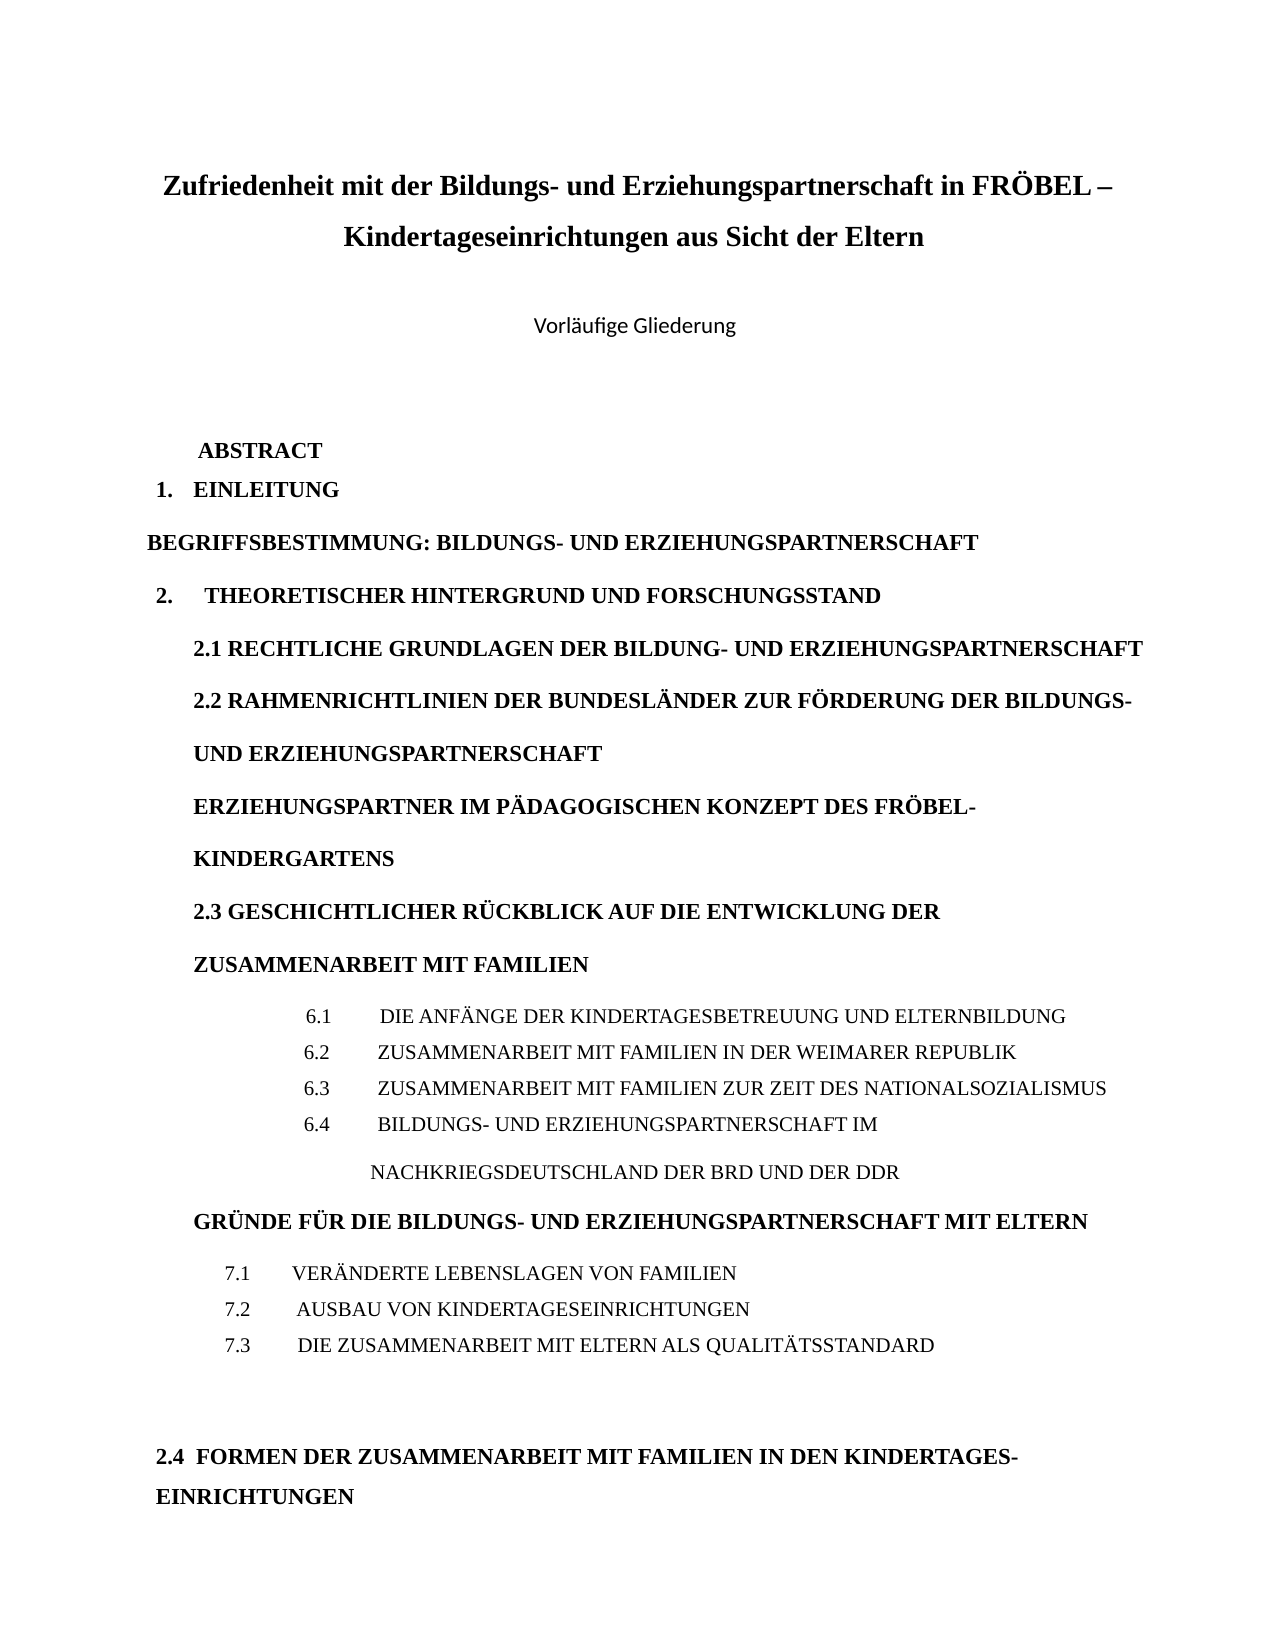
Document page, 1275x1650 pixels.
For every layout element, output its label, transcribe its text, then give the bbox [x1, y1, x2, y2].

text ABSTRACT [118, 437, 1157, 463]
list THEORETISCHER HINTERGRUND UND FORSCHUNGSSTAND [156, 582, 1157, 608]
text Zufriedenheit mit der Bildungs- und Erziehungspartnerschaft in FRÖBEL – Kindertageseinrichtungen aus Sicht der Eltern [118, 168, 1157, 252]
list 2.2 RAHMENRICHTLINIEN DER BUNDESLÄNDER ZUR FÖRDERUNG DER BILDUNGS- UND ERZIEHUNGSPARTNERSCHAFT [156, 687, 1157, 766]
text BEGRIFFSBESTIMMUNG: BILDUNGS- UND ERZIEHUNGSPARTNERSCHAFT [118, 529, 1157, 556]
list NACHKRIEGSDEUTSCHLAND DER BRD UND DER DDR [156, 1160, 1157, 1184]
list EINLEITUNG [156, 476, 1157, 503]
list 2.3 GESCHICHTLICHER RÜCKBLICK AUF DIE ENTWICKLUNG DER ZUSAMMENARBEIT MIT FAMILIEN [156, 898, 1157, 977]
list 7.1 VERÄNDERTE LEBENSLAGEN VON FAMILIEN [156, 1261, 1157, 1285]
list 6.4 BILDUNGS- UND ERZIEHUNGSPARTNERSCHAFT IM [156, 1112, 1157, 1136]
list ERZIEHUNGSPARTNER IM PÄDAGOGISCHEN KONZEPT DES FRÖBEL-KINDERGARTENS [156, 793, 1157, 872]
list 6.3 ZUSAMMENARBEIT MIT FAMILIEN ZUR ZEIT DES NATIONALSOZIALISMUS [156, 1076, 1157, 1100]
list 7.3 DIE ZUSAMMENARBEIT MIT ELTERN ALS QUALITÄTSSTANDARD [156, 1333, 1157, 1357]
list 2.1 RECHTLICHE GRUNDLAGEN DER BILDUNG- UND ERZIEHUNGSPARTNERSCHAFT [156, 634, 1157, 661]
list 7.2 AUSBAU VON KINDERTAGESEINRICHTUNGEN [156, 1297, 1157, 1321]
text Vorläufige Gliederung [118, 311, 1157, 339]
list 6.2 ZUSAMMENARBEIT MIT FAMILIEN IN DER WEIMARER REPUBLIK [156, 1039, 1157, 1064]
list GRÜNDE FÜR DIE BILDUNGS- UND ERZIEHUNGSPARTNERSCHAFT MIT ELTERN [156, 1208, 1157, 1234]
list 6.1 DIE ANFÄNGE DER KINDERTAGESBETREUUNG UND ELTERNBILDUNG [268, 1003, 1157, 1028]
list 2.4 FORMEN DER ZUSAMMENARBEIT MIT FAMILIEN IN DEN KINDERTAGES- EINRICHTUNGEN [118, 1443, 1157, 1509]
